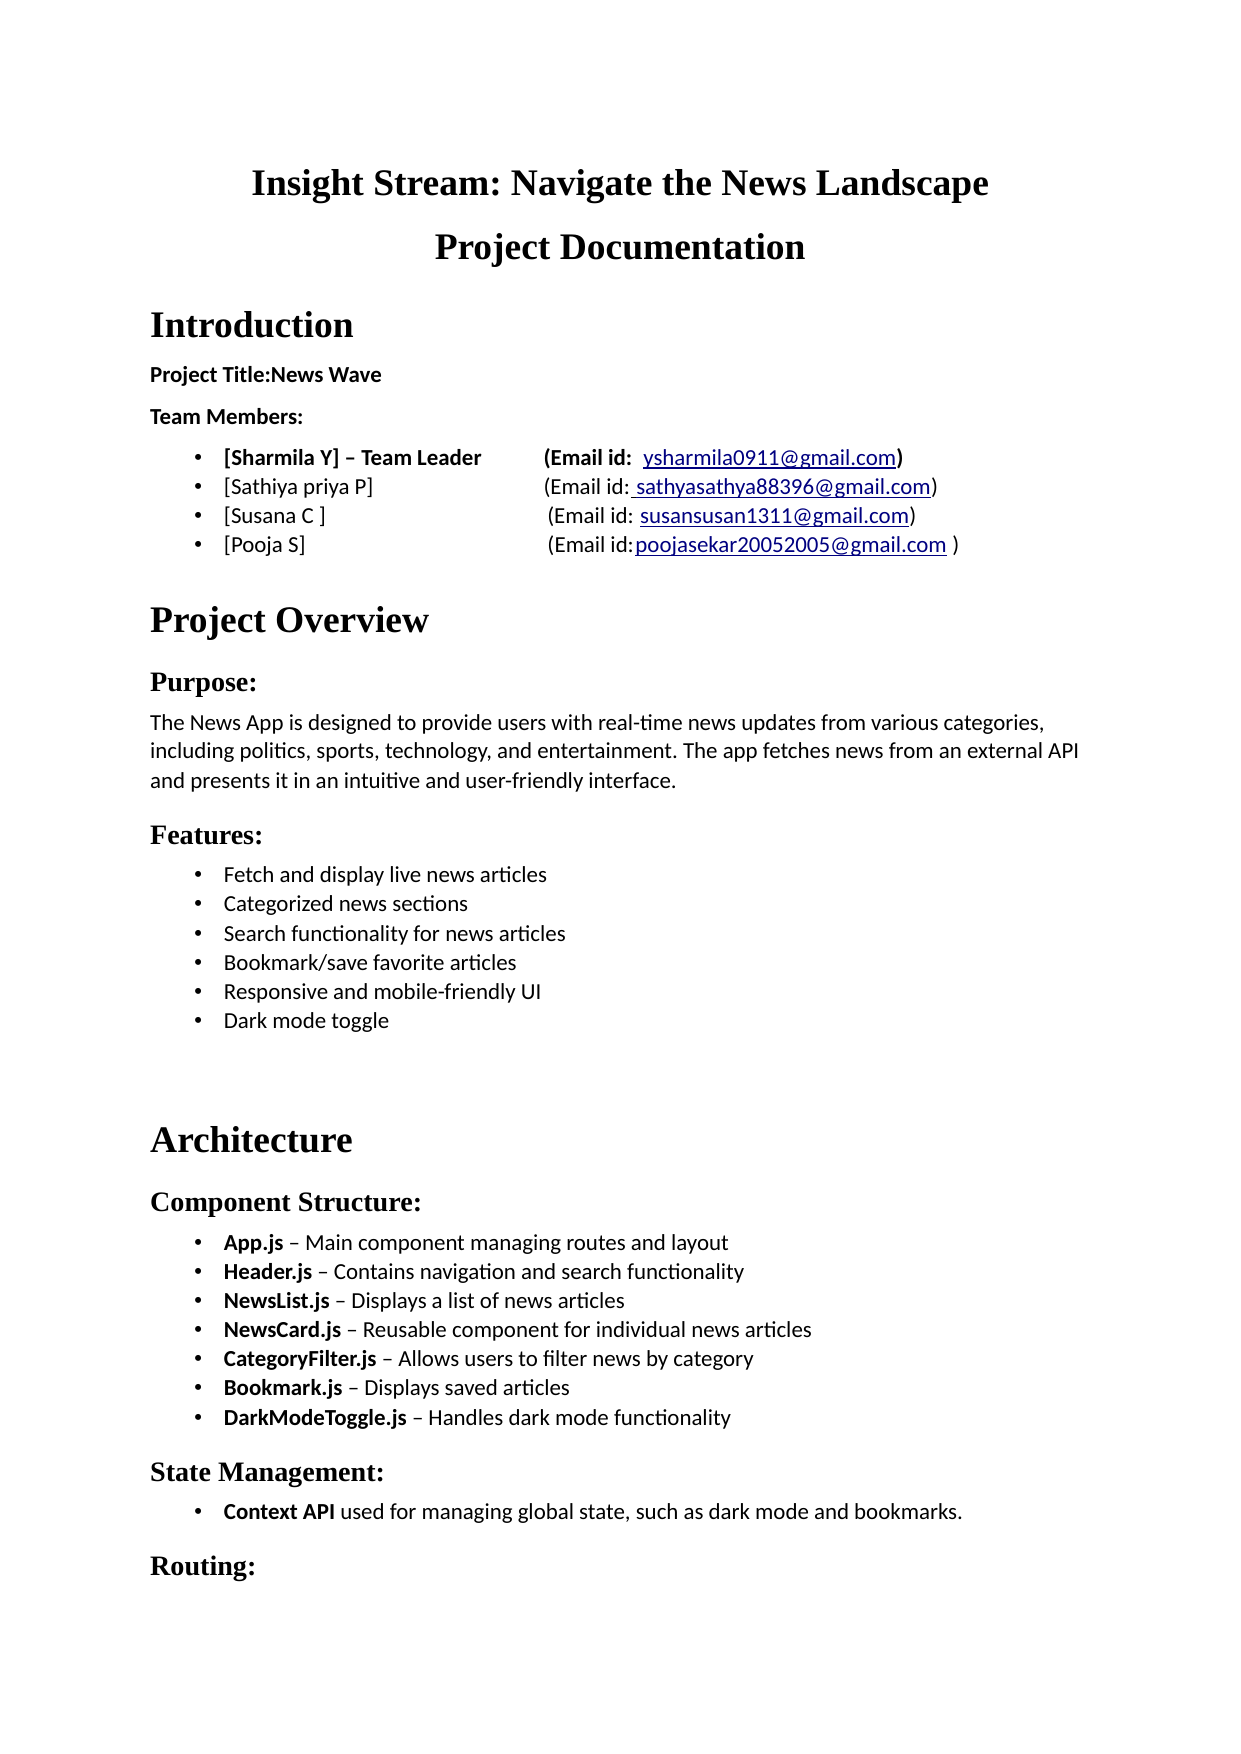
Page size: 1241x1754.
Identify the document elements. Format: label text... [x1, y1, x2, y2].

subtitle Routing: [150, 1549, 1090, 1582]
list App.js – Main component managing routes and layout [194, 1228, 1090, 1256]
subtitle Project Overview [150, 597, 1090, 640]
subtitle Features: [150, 818, 1090, 850]
subtitle Insight Stream: Navigate the News Landscape [150, 160, 1090, 203]
list Header.js – Contains navigation and search functionality [194, 1257, 1090, 1285]
subtitle Project Documentation [150, 224, 1090, 267]
text Project Title:News Wave [150, 360, 1090, 388]
list [Pooja S] (Email id:poojasekar20052005@gmail.com ) [194, 531, 1090, 558]
subtitle Purpose: [150, 665, 1090, 697]
list Context API used for managing global state, such as dark mode and bookmarks. [194, 1497, 1090, 1525]
subtitle State Management: [150, 1454, 1090, 1487]
list Bookmark/save favorite articles [194, 948, 1090, 976]
list NewsCard.js – Reusable component for individual news articles [194, 1315, 1090, 1343]
list Fetch and display live news articles [194, 861, 1090, 888]
list NewsList.js – Displays a list of news articles [194, 1286, 1090, 1314]
list Categorized news sections [194, 889, 1090, 918]
list [Susana C ] (Email id: susansusan1311@gmail.com) [194, 501, 1090, 529]
list Responsive and mobile-friendly UI [194, 977, 1090, 1005]
text The News App is designed to provide users with real-time news updates from various categories, including politics, sports, technology, and entertainment. The app fetches news from an external API and presents it in an intuitive and user-friendly interface. [150, 708, 1090, 794]
list [Sathiya priya P] (Email id: sathyasathya88396@gmail.com) [194, 472, 1090, 500]
list Search functionality for news articles [194, 919, 1090, 947]
list [Sharmila Y] – Team Leader (Email id: ysharmila0911@gmail.com) [194, 443, 1090, 471]
text Team Members: [150, 402, 1090, 430]
subtitle Introduction [150, 303, 1090, 346]
subtitle Architecture [150, 1118, 1090, 1161]
list CategoryFilter.js – Allows users to filter news by category [194, 1344, 1090, 1372]
list Bookmark.js – Displays saved articles [194, 1373, 1090, 1402]
list Dark mode toggle [194, 1006, 1090, 1034]
subtitle Component Structure: [150, 1185, 1090, 1218]
list DarkModeToggle.js – Handles dark mode functionality [194, 1403, 1090, 1431]
